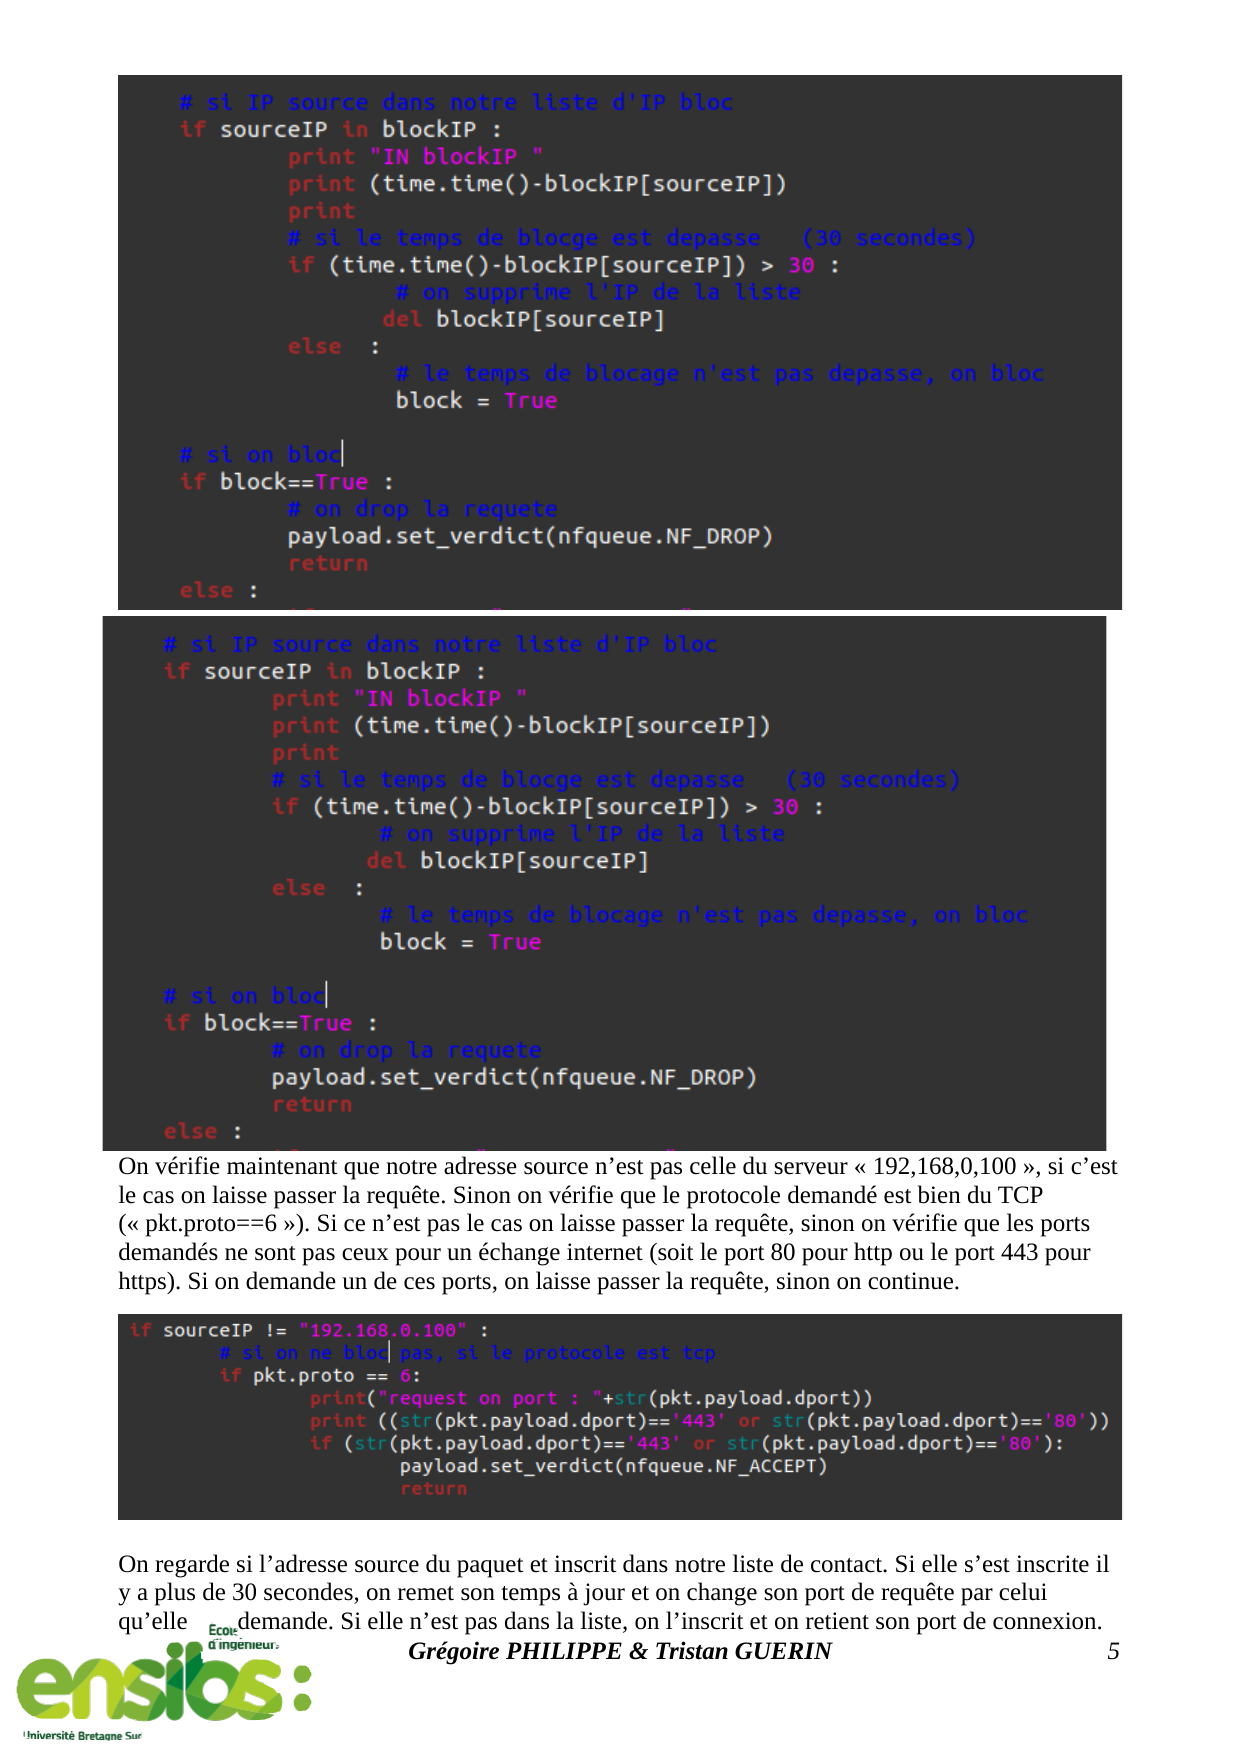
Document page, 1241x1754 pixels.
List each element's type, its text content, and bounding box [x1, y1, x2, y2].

text On regarde si l’adresse source du paquet et inscrit dans notre liste de contact. Si elle s’est inscrite il y a plus de 30 secondes, on remet son temps à jour et on change son port de requête par celui qu’elle demande. Si elle n’est pas dans la liste, on l’inscrit et on retient son port de connexion. [118, 1549, 1122, 1635]
text On vérifie maintenant que notre adresse source n’est pas celle du serveur « 192,168,0,100 », si c’est le cas on laisse passer la requête. Sinon on vérifie que le protocole demandé est bien du TCP (« pkt.proto==6 »). Si ce n’est pas le cas on laisse passer la requête, sinon on vérifie que les ports demandés ne sont pas ceux pour un échange internet (soit le port 80 pour http ou le port 443 pour https). Si on demande un de ces ports, on laisse passer la requête, sinon on continue. [118, 638, 1122, 1295]
